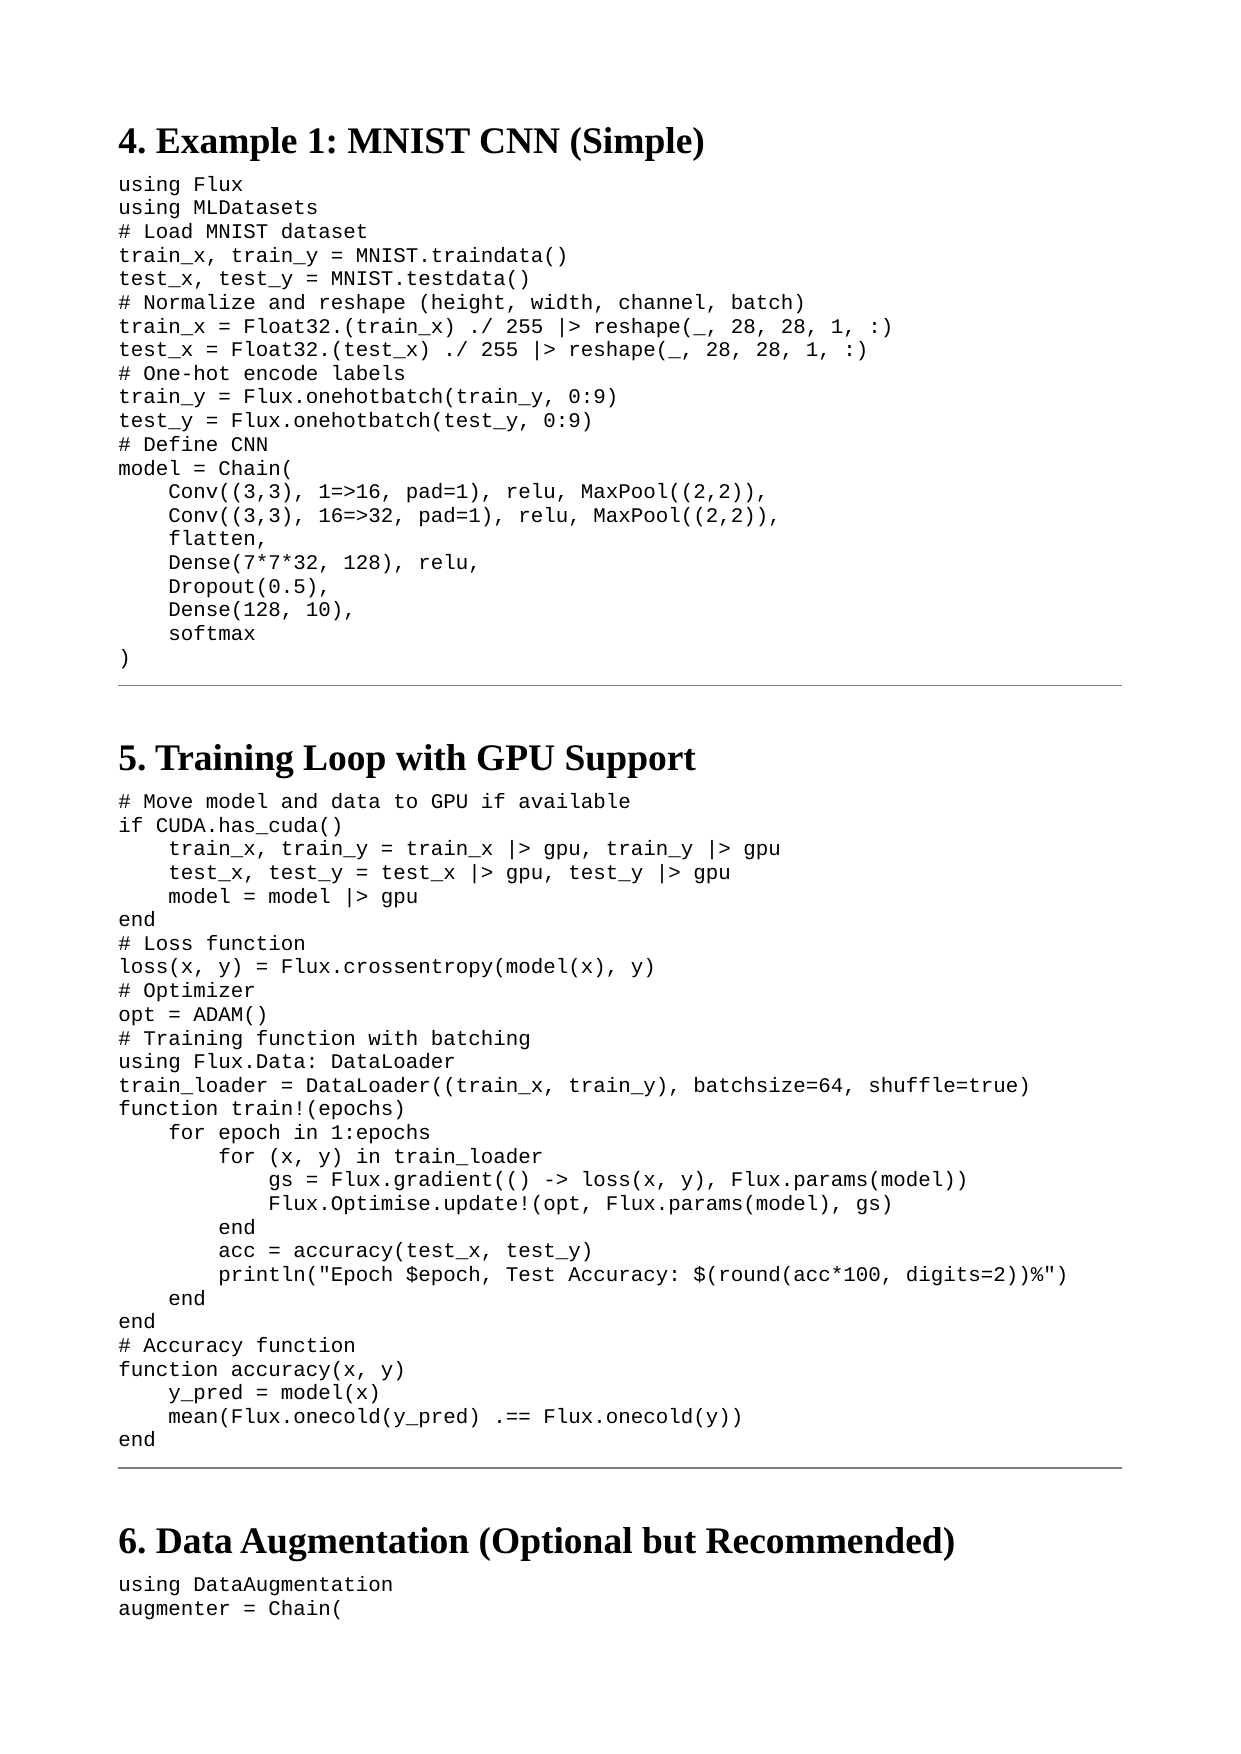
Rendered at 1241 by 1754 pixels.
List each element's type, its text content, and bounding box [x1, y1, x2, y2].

text y_pred = model(x) [118, 1382, 1122, 1406]
text Flux.Optimise.update!(opt, Flux.params(model), gs) [118, 1193, 1122, 1217]
text softmax [118, 623, 1122, 647]
text Conv((3,3), 16=>32, pad=1), relu, MaxPool((2,2)), [118, 505, 1122, 528]
text train_y = Flux.onehotbatch(train_y, 0:9) [118, 387, 1122, 410]
text test_x, test_y = test_x |> gpu, test_y |> gpu [118, 862, 1122, 886]
text function train!(epochs) [118, 1098, 1122, 1122]
text train_x = Float32.(train_x) ./ 255 |> reshape(_, 28, 28, 1, :) [118, 316, 1122, 339]
text if CUDA.has_cuda() [118, 815, 1122, 838]
text println("Epoch $epoch, Test Accuracy: $(round(acc*100, digits=2))%") [118, 1264, 1122, 1288]
text end [118, 1217, 1122, 1240]
text model = model |> gpu [118, 886, 1122, 909]
text test_y = Flux.onehotbatch(test_y, 0:9) [118, 410, 1122, 434]
text Conv((3,3), 1=>16, pad=1), relu, MaxPool((2,2)), [118, 481, 1122, 505]
text ) [118, 647, 1122, 670]
text augmenter = Chain( [118, 1597, 1122, 1621]
text opt = ADAM() [118, 1004, 1122, 1027]
text # Move model and data to GPU if available [118, 791, 1122, 815]
text # Load MNIST dataset [118, 221, 1122, 245]
subtitle 4. Example 1: MNIST CNN (Simple) [118, 118, 1122, 161]
text test_x, test_y = MNIST.testdata() [118, 268, 1122, 292]
text # Define CNN [118, 434, 1122, 457]
text using Flux.Data: DataLoader [118, 1051, 1122, 1075]
text using MLDatasets [118, 197, 1122, 221]
text using Flux [118, 174, 1122, 197]
text for epoch in 1:epochs [118, 1122, 1122, 1146]
text # One-hot encode labels [118, 363, 1122, 387]
text # Normalize and reshape (height, width, channel, batch) [118, 292, 1122, 316]
text flatten, [118, 528, 1122, 552]
text loss(x, y) = Flux.crossentropy(model(x), y) [118, 957, 1122, 980]
text gs = Flux.gradient(() -> loss(x, y), Flux.params(model)) [118, 1169, 1122, 1193]
subtitle 6. Data Augmentation (Optional but Recommended) [118, 1518, 1122, 1561]
text Dense(7*7*32, 128), relu, [118, 552, 1122, 576]
text train_x, train_y = train_x |> gpu, train_y |> gpu [118, 838, 1122, 862]
text end [118, 1311, 1122, 1335]
text Dense(128, 10), [118, 599, 1122, 623]
text acc = accuracy(test_x, test_y) [118, 1240, 1122, 1264]
text train_loader = DataLoader((train_x, train_y), batchsize=64, shuffle=true) [118, 1075, 1122, 1098]
subtitle 5. Training Loop with GPU Support [118, 735, 1122, 778]
text using DataAugmentation [118, 1574, 1122, 1597]
text test_x = Float32.(test_x) ./ 255 |> reshape(_, 28, 28, 1, :) [118, 339, 1122, 363]
text mean(Flux.onecold(y_pred) .== Flux.onecold(y)) [118, 1406, 1122, 1429]
text # Optimizer [118, 980, 1122, 1004]
text function accuracy(x, y) [118, 1358, 1122, 1382]
text train_x, train_y = MNIST.traindata() [118, 245, 1122, 268]
text model = Chain( [118, 457, 1122, 481]
text for (x, y) in train_loader [118, 1146, 1122, 1169]
text end [118, 1288, 1122, 1311]
text end [118, 909, 1122, 933]
text Dropout(0.5), [118, 576, 1122, 599]
text # Loss function [118, 933, 1122, 957]
text # Accuracy function [118, 1335, 1122, 1358]
text # Training function with batching [118, 1027, 1122, 1051]
text end [118, 1429, 1122, 1453]
